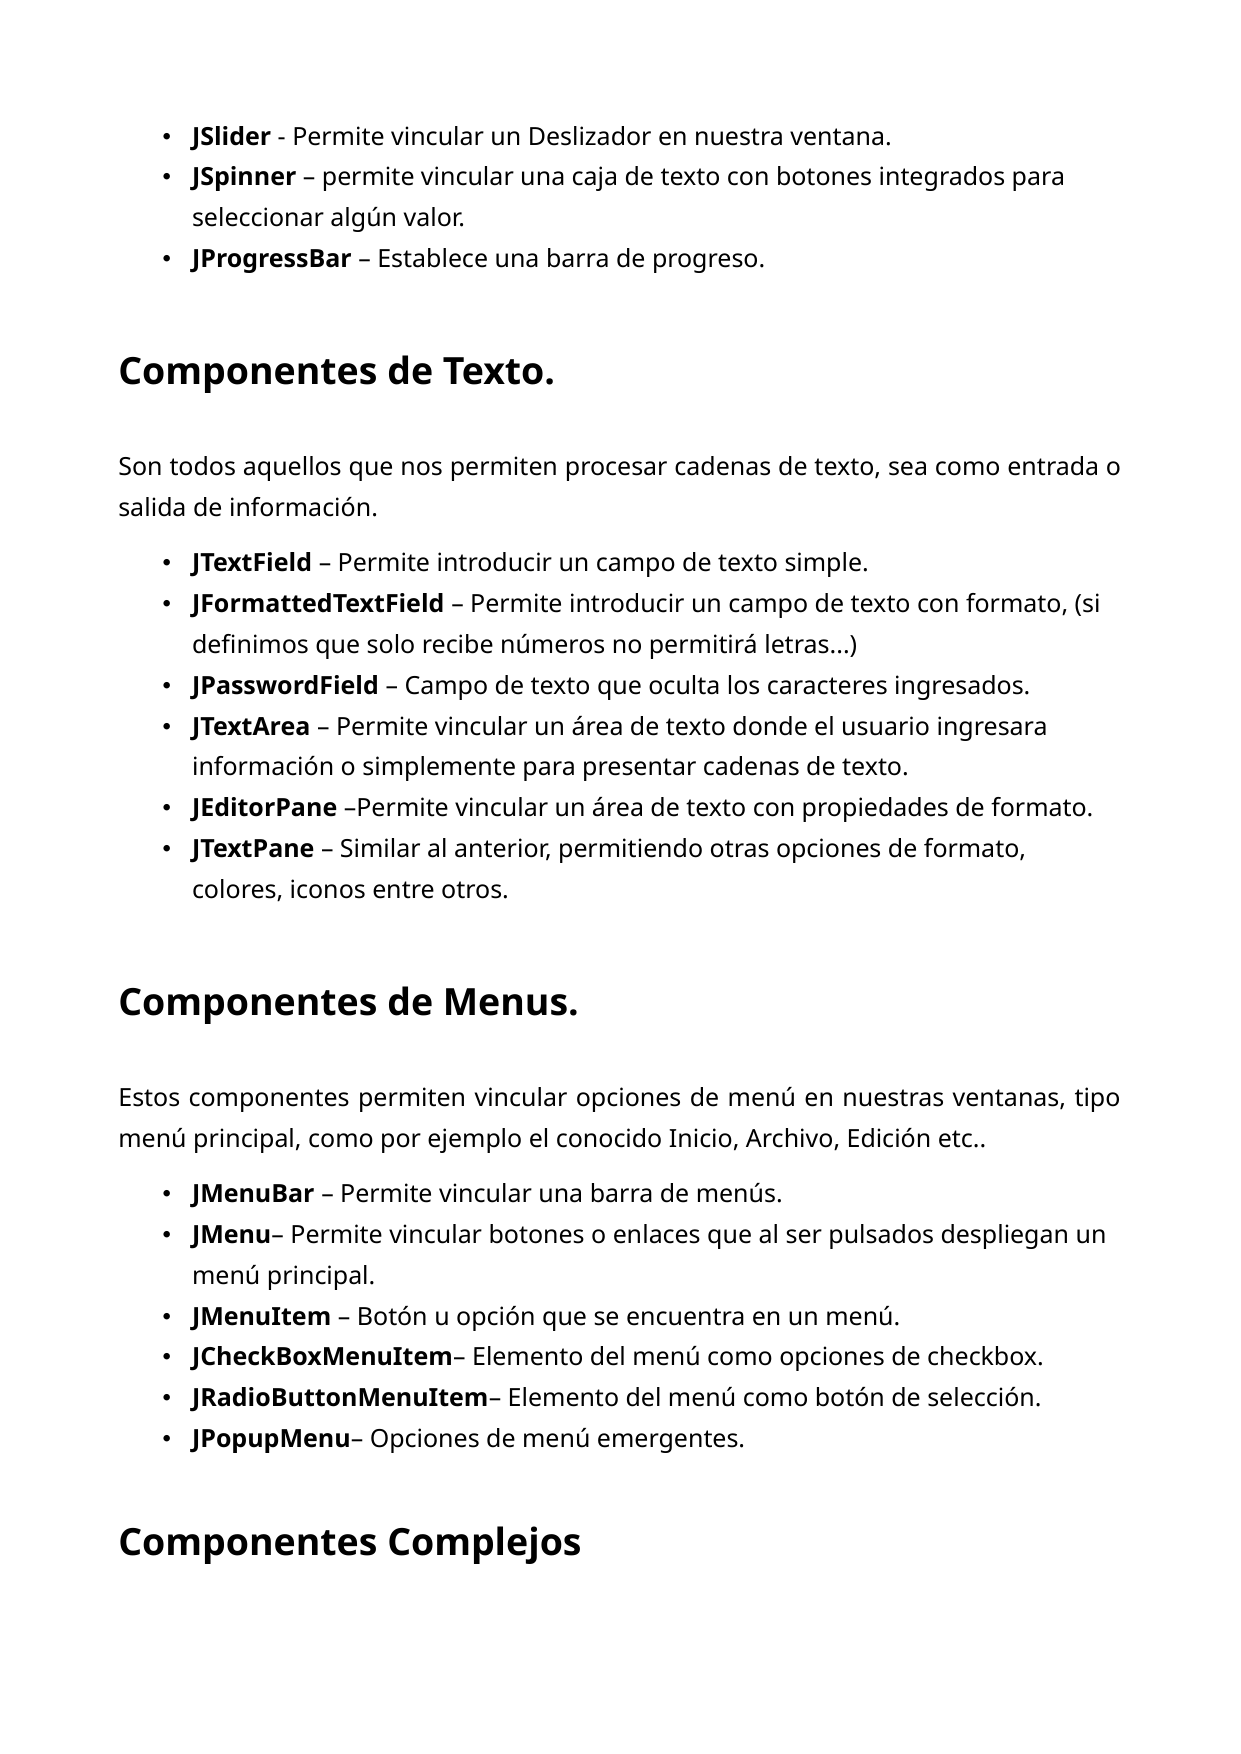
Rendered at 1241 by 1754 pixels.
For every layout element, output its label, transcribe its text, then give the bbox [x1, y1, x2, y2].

subtitle Componentes de Menus. [118, 941, 1122, 1026]
list JCheckBoxMenuItem– Elemento del menú como opciones de checkbox. [162, 1339, 1122, 1373]
list JTextArea – Permite vincular un área de texto donde el usuario ingresara información o simplemente para presentar cadenas de texto. [162, 708, 1122, 783]
list JMenuItem – Botón u opción que se encuentra en un menú. [162, 1298, 1122, 1332]
list JMenu– Permite vincular botones o enlaces que al ser pulsados despliegan un menú principal. [162, 1216, 1122, 1291]
text Estos componentes permiten vincular opciones de menú en nuestras ventanas, tipo menú principal, como por ejemplo el conocido Inicio, Archivo, Edición etc.. [118, 1079, 1122, 1154]
list JSpinner – permite vincular una caja de texto con botones integrados para seleccionar algún valor. [162, 159, 1122, 234]
list JSlider - Permite vincular un Deslizador en nuestra ventana. [162, 118, 1122, 152]
list JEditorPane –Permite vincular un área de texto con propiedades de formato. [162, 790, 1122, 824]
list JPasswordField – Campo de texto que oculta los caracteres ingresados. [162, 667, 1122, 701]
subtitle Componentes de Texto. [118, 311, 1122, 395]
list JRadioButtonMenuItem– Elemento del menú como botón de selección. [162, 1380, 1122, 1414]
text Son todos aquellos que nos permiten procesar cadenas de texto, sea como entrada o salida de información. [118, 448, 1122, 523]
text Componentes Complejos [118, 1476, 1122, 1607]
list JFormattedTextField – Permite introducir un campo de texto con formato, (si definimos que solo recibe números no permitirá letras...) [162, 586, 1122, 661]
list JTextField – Permite introducir un campo de texto simple. [162, 545, 1122, 579]
list JMenuBar – Permite vincular una barra de menús. [162, 1176, 1122, 1210]
list JTextPane – Similar al anterior, permitiendo otras opciones de formato, colores, iconos entre otros. [162, 831, 1122, 906]
list JPopupMenu– Opciones de menú emergentes. [162, 1421, 1122, 1455]
list JProgressBar – Establece una barra de progreso. [162, 241, 1122, 275]
